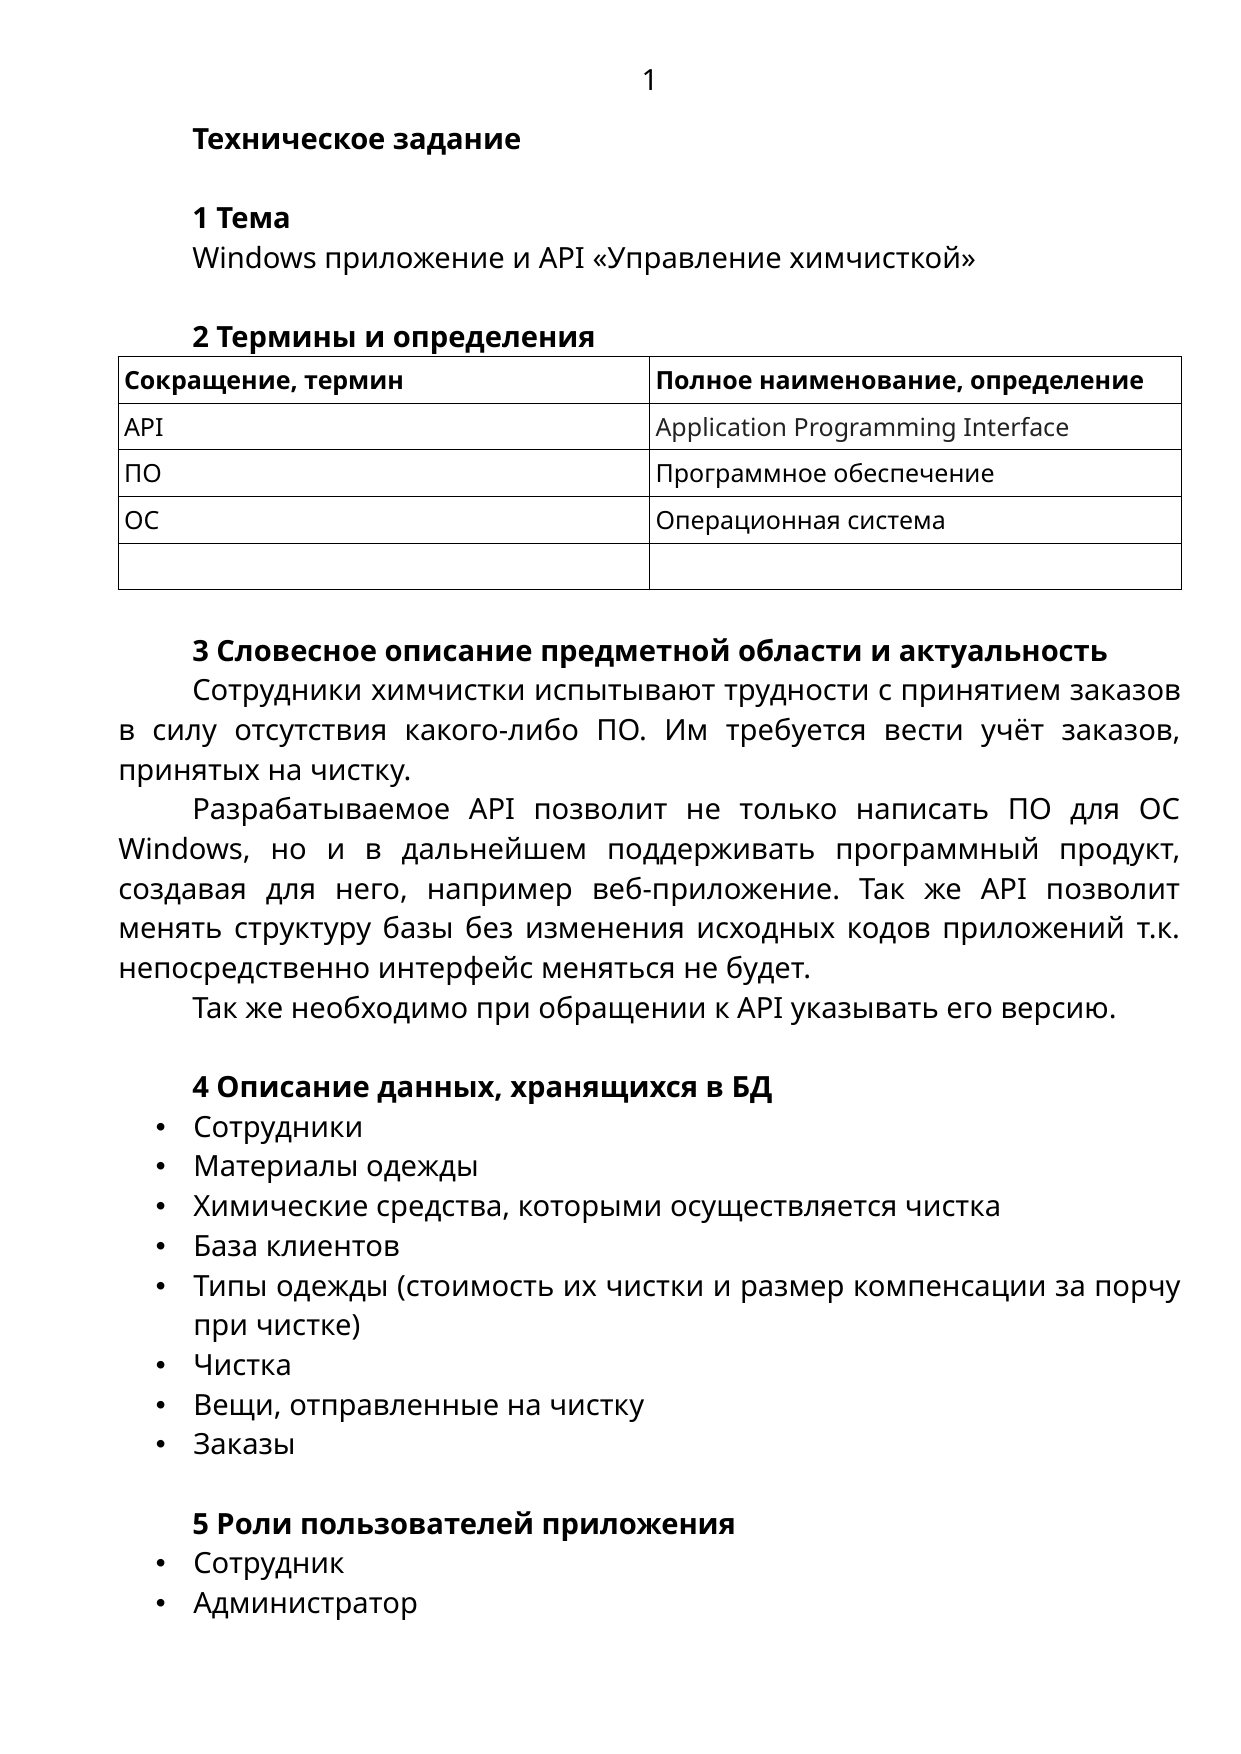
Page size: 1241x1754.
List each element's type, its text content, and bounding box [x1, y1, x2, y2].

text 4 Описание данных, хранящихся в БД [118, 1066, 1181, 1106]
list Сотрудники [156, 1106, 1181, 1146]
text 1 Тема [118, 197, 1181, 237]
list Администратор [156, 1582, 1181, 1622]
list Типы одежды (стоимость их чистки и размер компенсации за порчу при чистке) [156, 1265, 1181, 1344]
text Windows приложение и API «Управление химчисткой» [118, 237, 1181, 277]
list База клиентов [156, 1225, 1181, 1265]
list Химические средства, которыми осуществляется чистка [156, 1185, 1181, 1225]
table_header Полное наименование, определение [650, 357, 1181, 403]
table_cell Программное обеспечение [650, 450, 1181, 496]
table_cell Операционная система [650, 497, 1181, 542]
table_cell ОС [119, 497, 649, 542]
text 2 Термины и определения [118, 317, 1181, 356]
list Вещи, отправленные на чистку [156, 1384, 1181, 1423]
list Заказы [156, 1423, 1181, 1463]
text Так же необходимо при обращении к API указывать его версию. [118, 987, 1181, 1027]
table_header Сокращение, термин [119, 357, 649, 403]
text 3 Словесное описание предметной области и актуальность [118, 630, 1181, 669]
text 5 Роли пользователей приложения [118, 1503, 1181, 1543]
table_cell [650, 544, 1181, 589]
table_cell [119, 544, 649, 589]
list Чистка [156, 1344, 1181, 1384]
list Сотрудник [156, 1543, 1181, 1582]
list Материалы одежды [156, 1146, 1181, 1185]
table_cell API [119, 404, 649, 449]
text Сотрудники химчистки испытывают трудности с принятием заказов в силу отсутствия какого-либо ПО. Им требуется вести учёт заказов, принятых на чистку. [118, 669, 1181, 788]
text Техническое задание [118, 118, 1181, 158]
table_cell Application Programming Interface [650, 404, 1181, 449]
text Разрабатываемое API позволит не только написать ПО для ОС Windows, но и в дальнейшем поддерживать программный продукт, создавая для него, например веб-приложение. Так же API позволит менять структуру базы без изменения исходных кодов приложений т.к. непосредственно интерфейс меняться не будет. [118, 788, 1181, 987]
table_cell ПО [119, 450, 649, 496]
